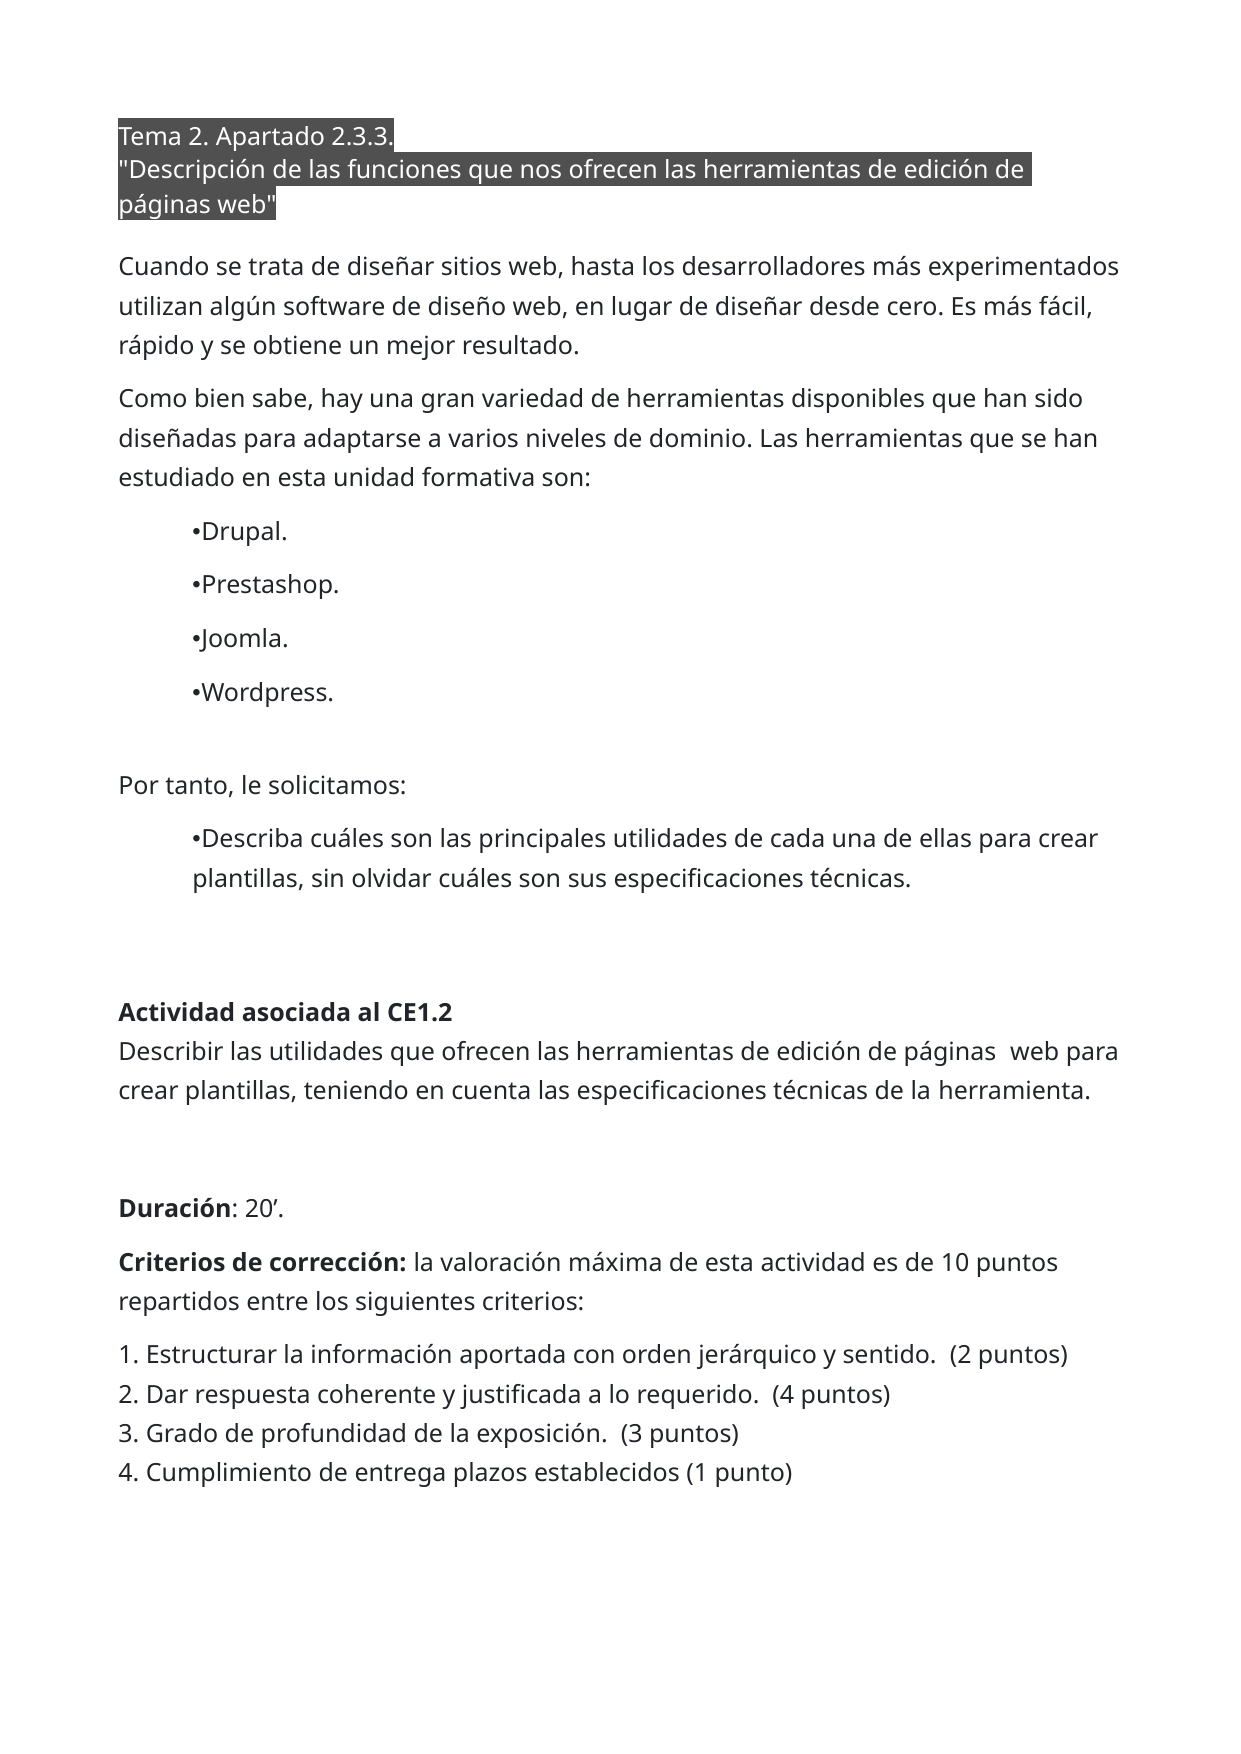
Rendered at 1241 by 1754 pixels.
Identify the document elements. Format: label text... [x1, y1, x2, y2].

text Criterios de corrección: la valoración máxima de esta actividad es de 10 puntos repartidos entre los siguientes criterios: [118, 1244, 1122, 1317]
list Joomla. [118, 621, 1122, 655]
text Por tanto, le solicitamos: [118, 728, 1122, 801]
list Wordpress. [118, 674, 1122, 708]
text Actividad asociada al CE1.2 Describir las utilidades que ofrecen las herramientas de edición de páginas web para crear plantillas, teniendo en cuenta las especificaciones técnicas de la herramienta. Duración: 20’. [118, 995, 1122, 1224]
text Tema 2. Apartado 2.3.3. [118, 118, 1122, 152]
list Drupal. [118, 513, 1122, 547]
text Cuando se trata de diseñar sitios web, hasta los desarrolladores más experimentados utilizan algún software de diseño web, en lugar de diseñar desde cero. Es más fácil, rápido y se obtiene un mejor resultado. [118, 249, 1122, 361]
list Prestashop. [118, 567, 1122, 601]
list Describa cuáles son las principales utilidades de cada una de ellas para crear plantillas, sin olvidar cuáles son sus especificaciones técnicas. [118, 821, 1122, 894]
text 1. Estructurar la información aportada con orden jerárquico y sentido. (2 puntos) 2. Dar respuesta coherente y justificada a lo requerido. (4 puntos) 3. Grado de profundidad de la exposición. (3 puntos) 4. Cumplimiento de entrega plazos establecidos (1 punto) [118, 1337, 1122, 1489]
text Como bien sabe, hay una gran variedad de herramientas disponibles que han sido diseñadas para adaptarse a varios niveles de dominio. Las herramientas que se han estudiado en esta unidad formativa son: [118, 381, 1122, 493]
text "Descripción de las funciones que nos ofrecen las herramientas de edición de páginas web" [118, 152, 1122, 220]
